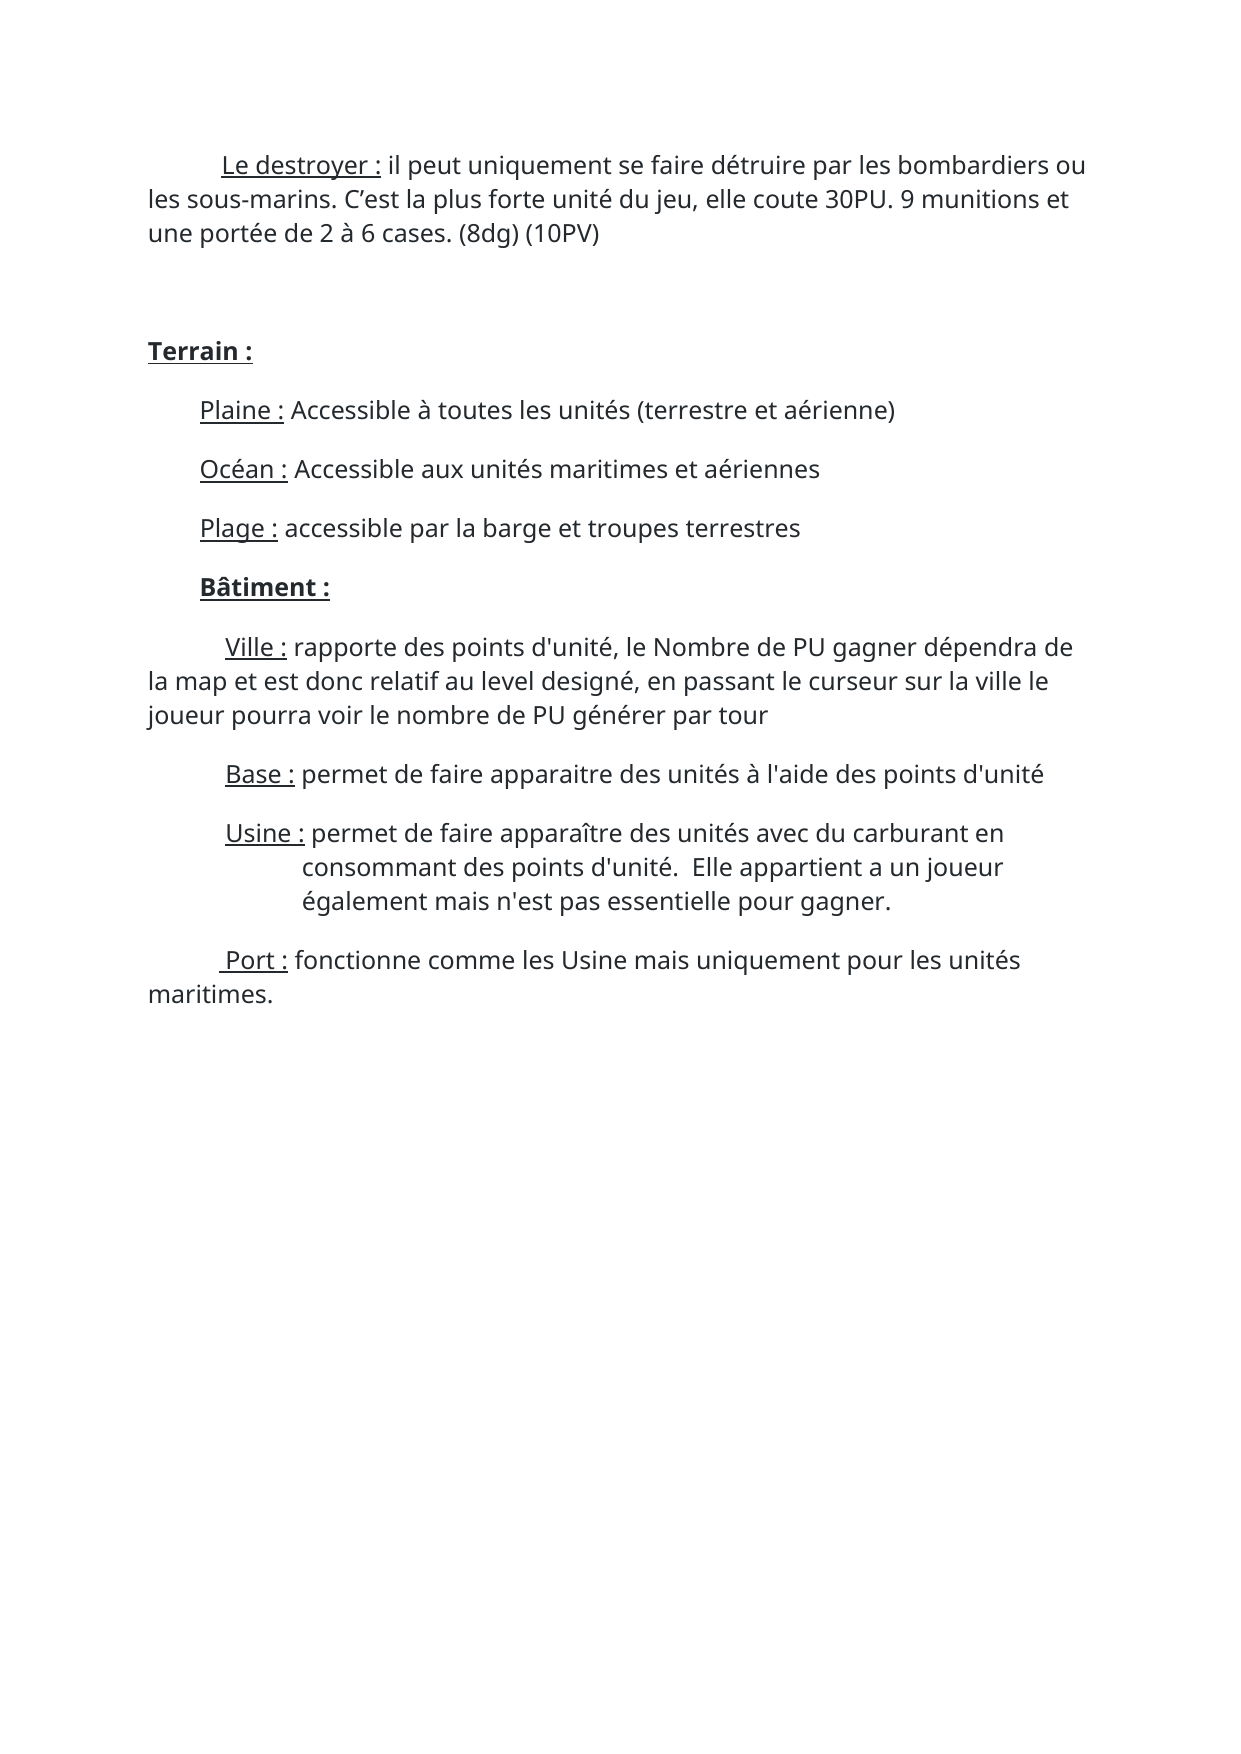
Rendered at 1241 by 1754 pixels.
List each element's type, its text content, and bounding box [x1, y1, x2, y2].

text Port : fonctionne comme les Usine mais uniquement pour les unités maritimes. [148, 943, 1093, 1011]
text Océan : Accessible aux unités maritimes et aériennes [148, 452, 1093, 486]
text Terrain : [148, 334, 1093, 368]
text Usine : permet de faire apparaître des unités avec du carburant en consommant des points d'unité. Elle appartient a un joueur également mais n'est pas essentielle pour gagner. [148, 815, 1093, 918]
text Le destroyer : il peut uniquement se faire détruire par les bombardiers ou les sous-marins. C’est la plus forte unité du jeu, elle coute 30PU. 9 munitions et une portée de 2 à 6 cases. (8dg) (10PV) [148, 148, 1093, 250]
text Ville : rapporte des points d'unité, le Nombre de PU gagner dépendra de la map et est donc relatif au level designé, en passant le curseur sur la ville le joueur pourra voir le nombre de PU générer par tour [148, 629, 1093, 731]
text Base : permet de faire apparaitre des unités à l'aide des points d'unité [148, 756, 1093, 790]
text Plage : accessible par la barge et troupes terrestres [148, 511, 1093, 545]
text Plaine : Accessible à toutes les unités (terrestre et aérienne) [148, 393, 1093, 427]
text Bâtiment : [148, 570, 1093, 604]
